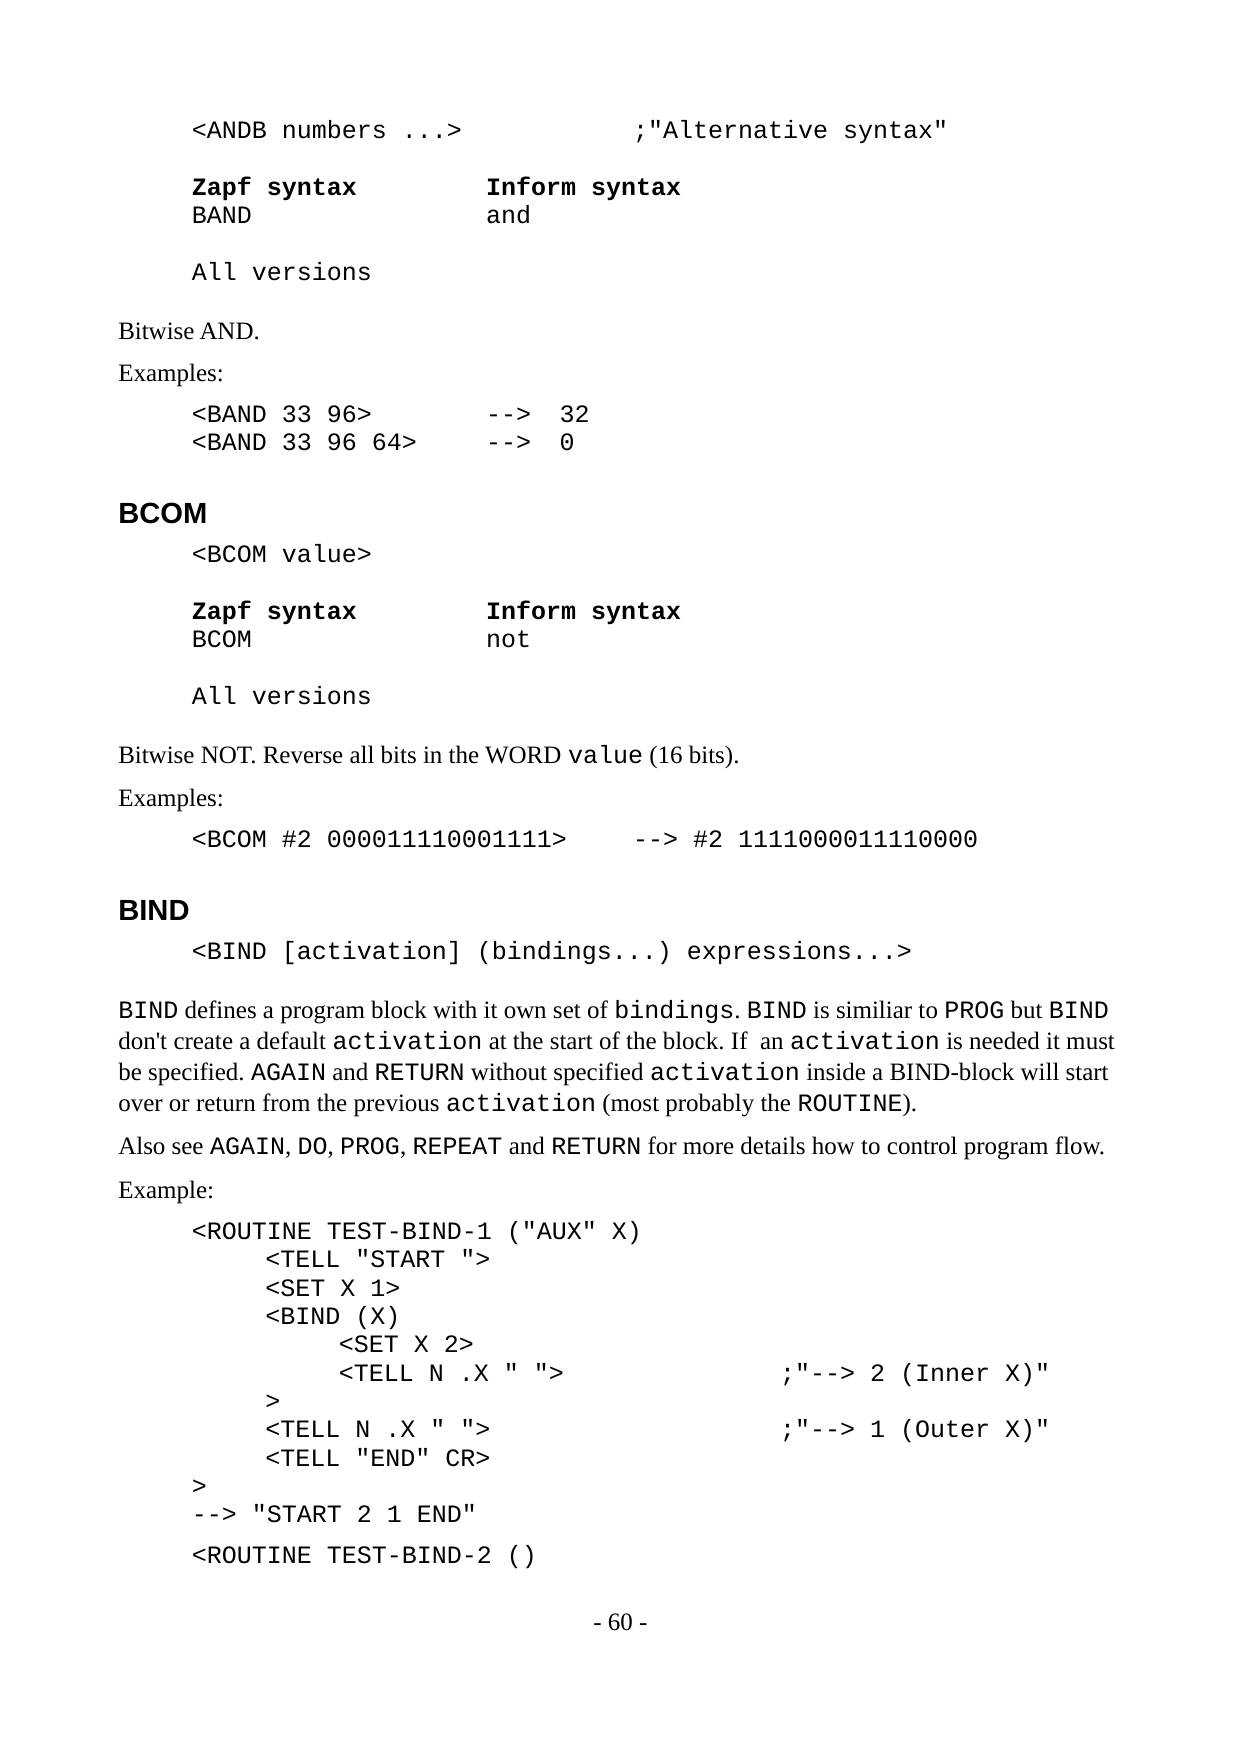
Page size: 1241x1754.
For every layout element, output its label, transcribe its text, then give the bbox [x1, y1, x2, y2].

text All versions [192, 260, 1122, 288]
text Example: [118, 1175, 1122, 1203]
text Zapf syntax Inform syntax [192, 175, 1122, 203]
text <ROUTINE TEST-BIND-1 ("AUX" X) <TELL "START "> <SET X 1> <BIND (X) <SET X 2> <TELL N .X " "> ;"--> 2 (Inner X)" > <TELL N .X " "> ;"--> 1 (Outer X)" <TELL "END" CR> > --> "START 2 1 END" [118, 1216, 1122, 1530]
text All versions [192, 683, 1122, 712]
text Zapf syntax Inform syntax [192, 598, 1122, 627]
text <BCOM value> [192, 542, 1122, 570]
text <BIND [activation] (bindings...) expressions...> [192, 939, 1122, 967]
text Bitwise AND. [118, 316, 1122, 345]
text Examples: [118, 358, 1122, 386]
text <ROUTINE TEST-BIND-2 () [118, 1543, 1122, 1571]
text BAND and [192, 203, 1122, 231]
subtitle BIND [118, 893, 1122, 926]
text Bitwise NOT. Reverse all bits in the WORD value (16 bits). [118, 740, 1122, 771]
text BIND defines a program block with it own set of bindings. BIND is similiar to PROG but BIND don't create a default activation at the start of the block. If an activation is needed it must be specified. AGAIN and RETURN without specified activation inside a BIND-block will start over or return from the previous activation (most probably the ROUTINE). [118, 996, 1122, 1119]
text BCOM not [192, 627, 1122, 655]
text Also see AGAIN, DO, PROG, REPEAT and RETURN for more details how to control program flow. [118, 1131, 1122, 1162]
text Examples: [118, 783, 1122, 812]
text <BCOM #2 000011110001111> --> #2 1111000011110000 [118, 824, 1122, 855]
subtitle BCOM [118, 496, 1122, 529]
text <BAND 33 96> --> 32 <BAND 33 96 64> --> 0 [118, 399, 1122, 458]
text <ANDB numbers ...> ;"Alternative syntax" [192, 118, 1122, 146]
